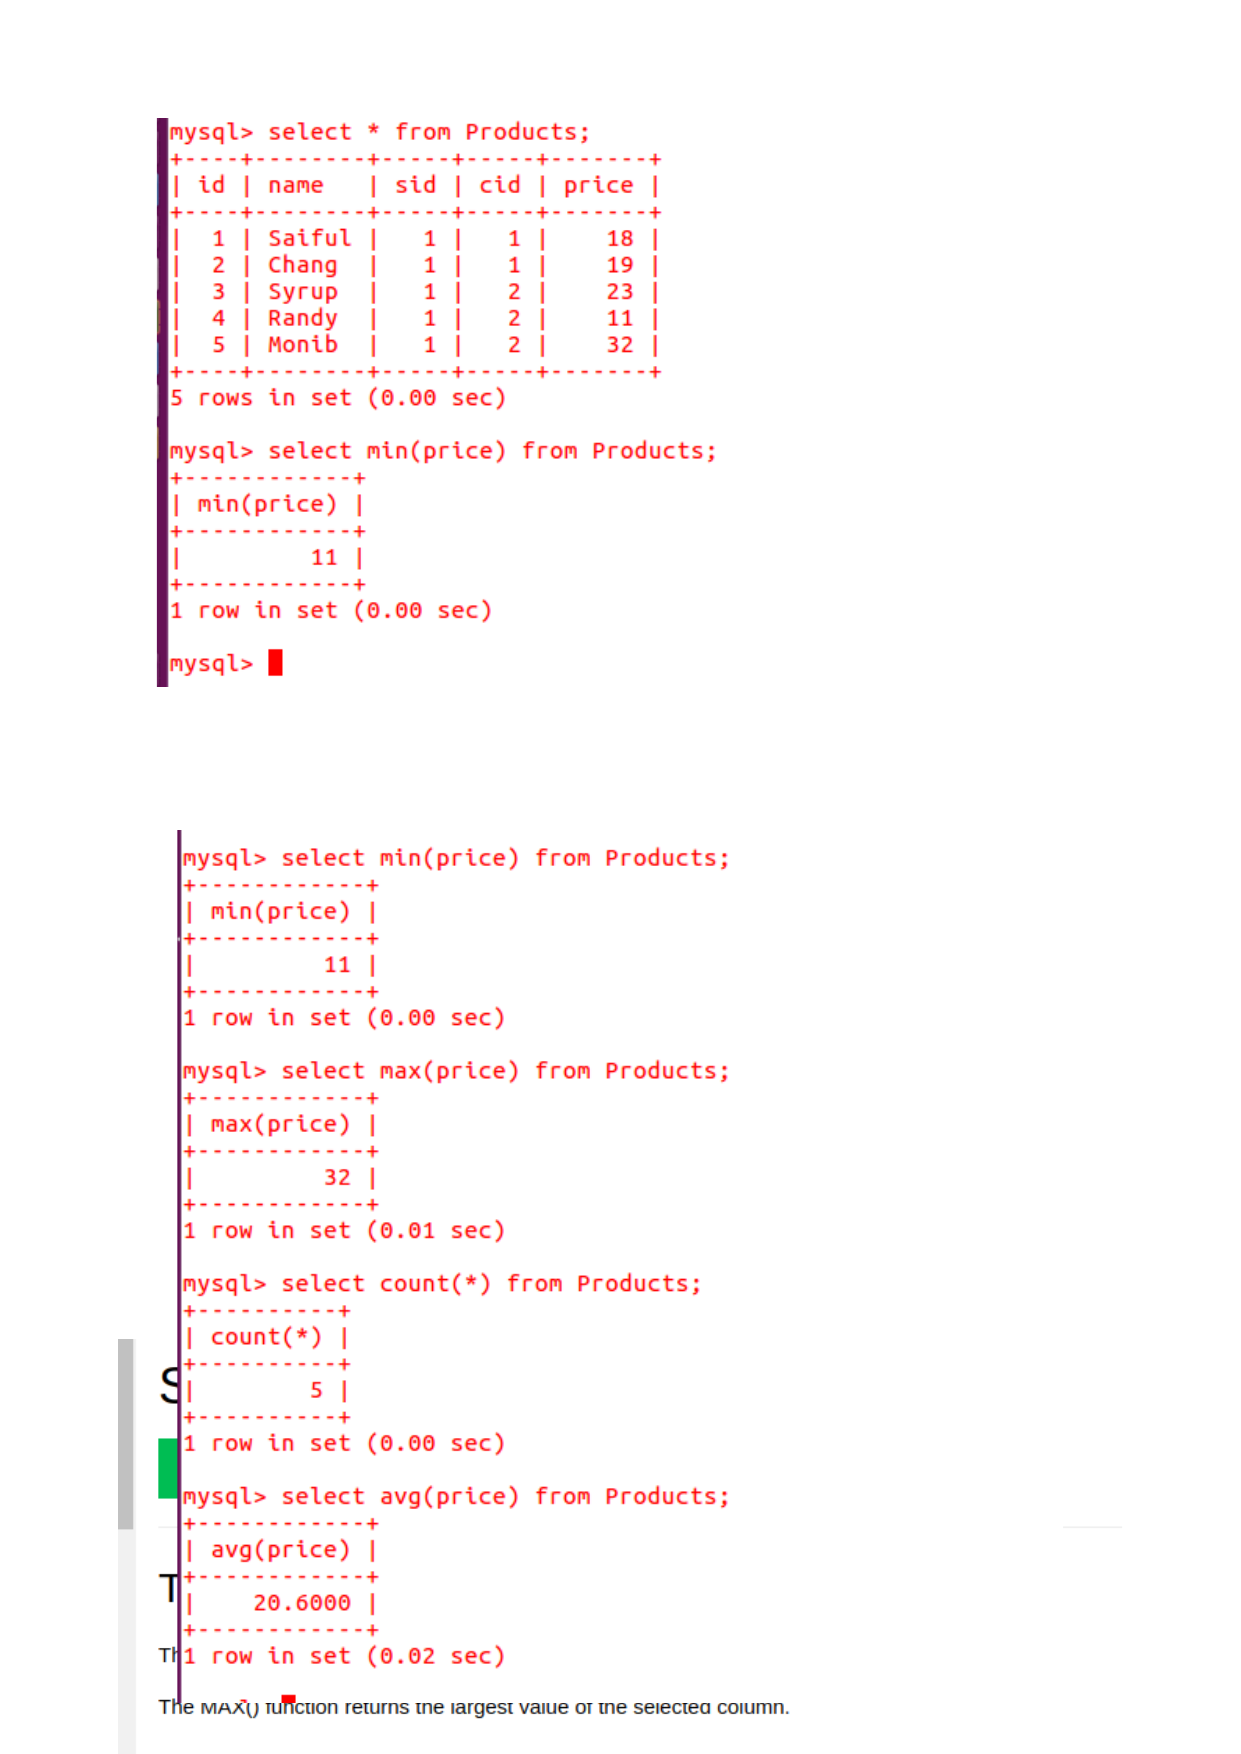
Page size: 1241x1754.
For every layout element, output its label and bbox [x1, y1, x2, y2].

picture [156, 118, 1084, 687]
picture [118, 830, 1123, 1754]
